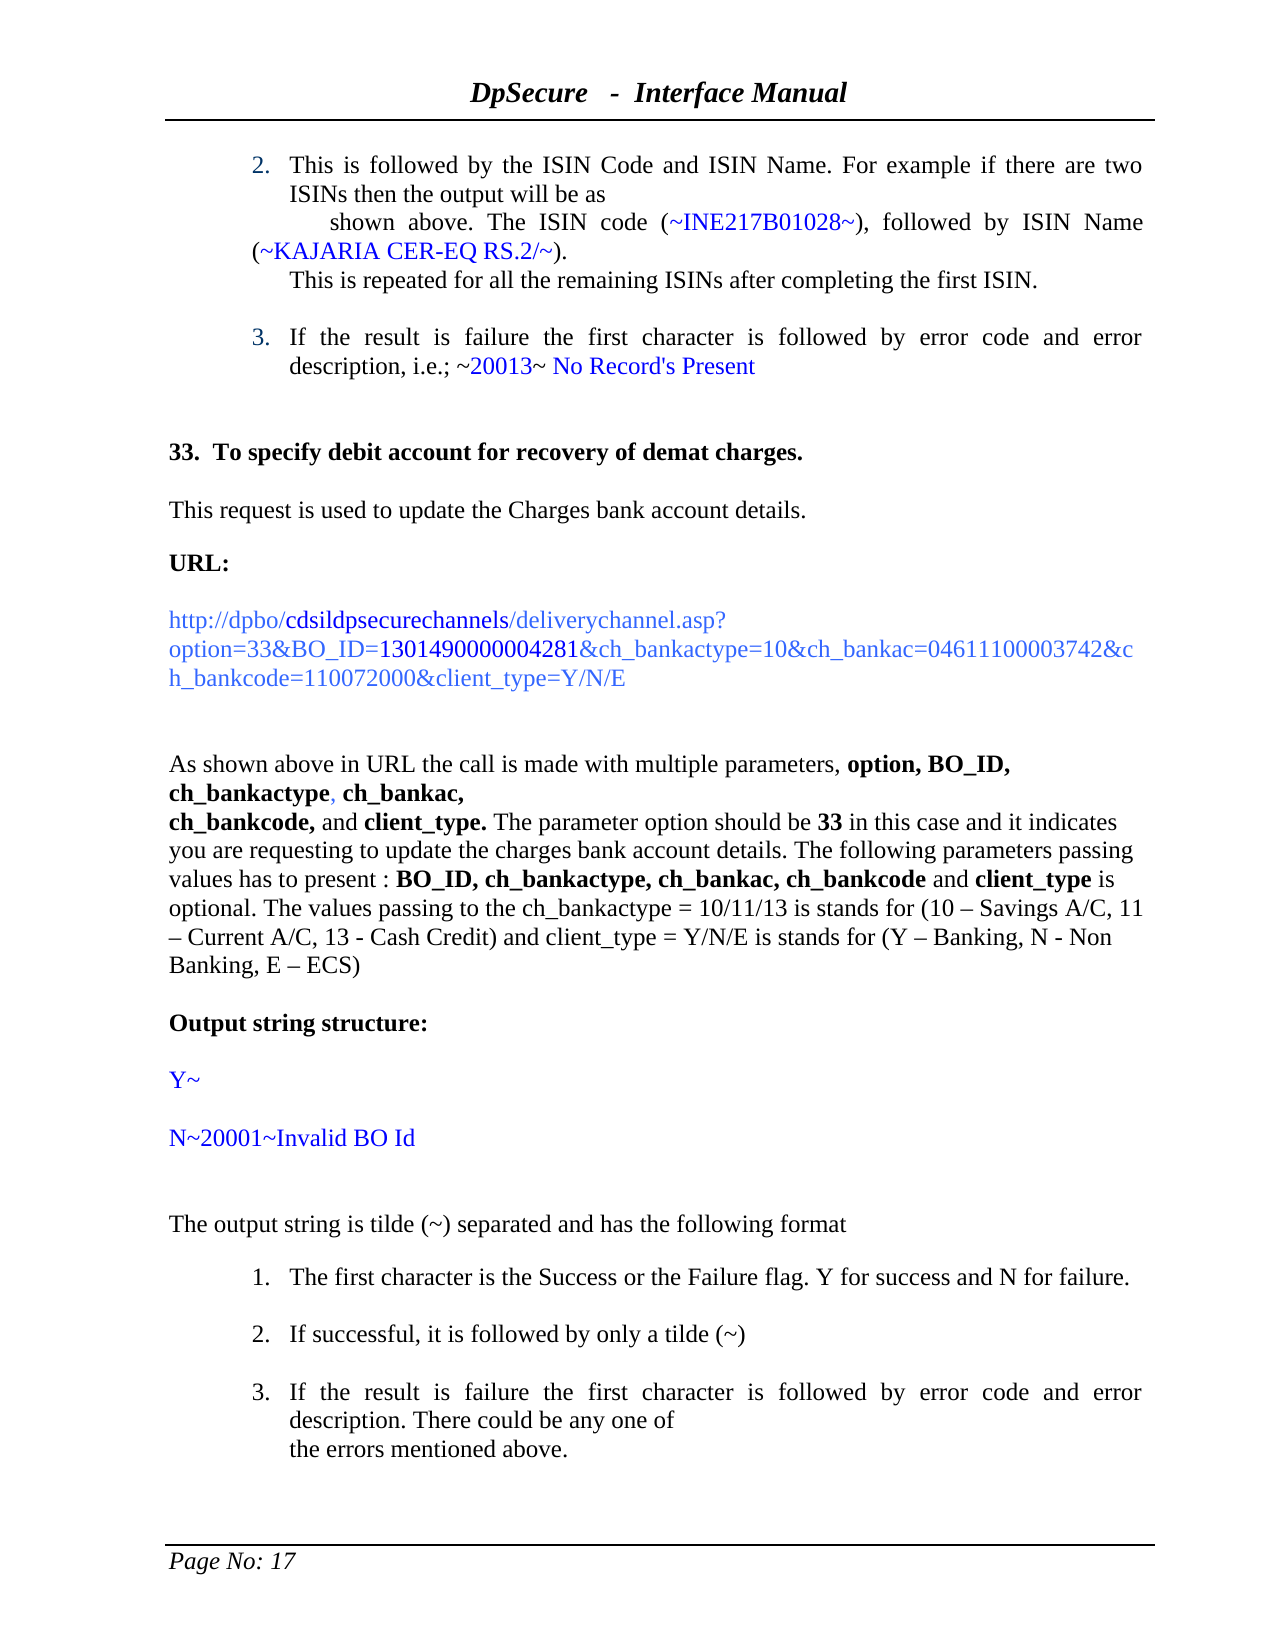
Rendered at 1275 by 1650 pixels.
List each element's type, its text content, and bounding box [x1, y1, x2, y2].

text Output string structure: [169, 1008, 1144, 1037]
text the errors mentioned above. [252, 1434, 1144, 1463]
text 33. To specify debit account for recovery of demat charges. [169, 437, 1144, 466]
text The output string is tilde (~) separated and has the following format [169, 1209, 1144, 1238]
list If successful, it is followed by only a tilde (~) [252, 1319, 1144, 1348]
text As shown above in URL the call is made with multiple parameters, option, BO_ID, ch_bankactype, ch_bankac, [169, 749, 1144, 807]
list The first character is the Success or the Failure flag. Y for success and N for failure. [252, 1262, 1144, 1291]
text This is repeated for all the remaining ISINs after completing the first ISIN. [252, 265, 1144, 294]
text http://dpbo/cdsildpsecurechannels/deliverychannel.asp?option=33&BO_ID=1301490000004281&ch_bankactype=10&ch_bankac=04611100003742&ch_bankcode=110072000&client_type=Y/N/E [169, 605, 1144, 692]
list This is followed by the ISIN Code and ISIN Name. For example if there are two ISINs then the output will be as [252, 150, 1144, 207]
text Y~ [169, 1065, 1144, 1094]
text shown above. The ISIN code (~INE217B01028~), followed by ISIN Name (~KAJARIA CER-EQ RS.2/~). [252, 207, 1144, 265]
list If the result is failure the first character is followed by error code and error description. There could be any one of [252, 1377, 1144, 1434]
list If the result is failure the first character is followed by error code and error description, i.e.; ~20013~ No Record's Present [252, 322, 1144, 380]
text This request is used to update the Charges bank account details. [169, 495, 1144, 524]
text N~20001~Invalid BO Id [169, 1123, 1144, 1152]
text ch_bankcode, and client_type. The parameter option should be 33 in this case and it indicates you are requesting to update the charges bank account details. The following parameters passing values has to present : BO_ID, ch_bankactype, ch_bankac, ch_bankcode and client_type is optional. The values passing to the ch_bankactype = 10/11/13 is stands for (10 – Savings A/C, 11 – Current A/C, 13 - Cash Credit) and client_type = Y/N/E is stands for (Y – Banking, N - Non Banking, E – ECS) [169, 807, 1144, 979]
text URL: [169, 548, 1144, 577]
